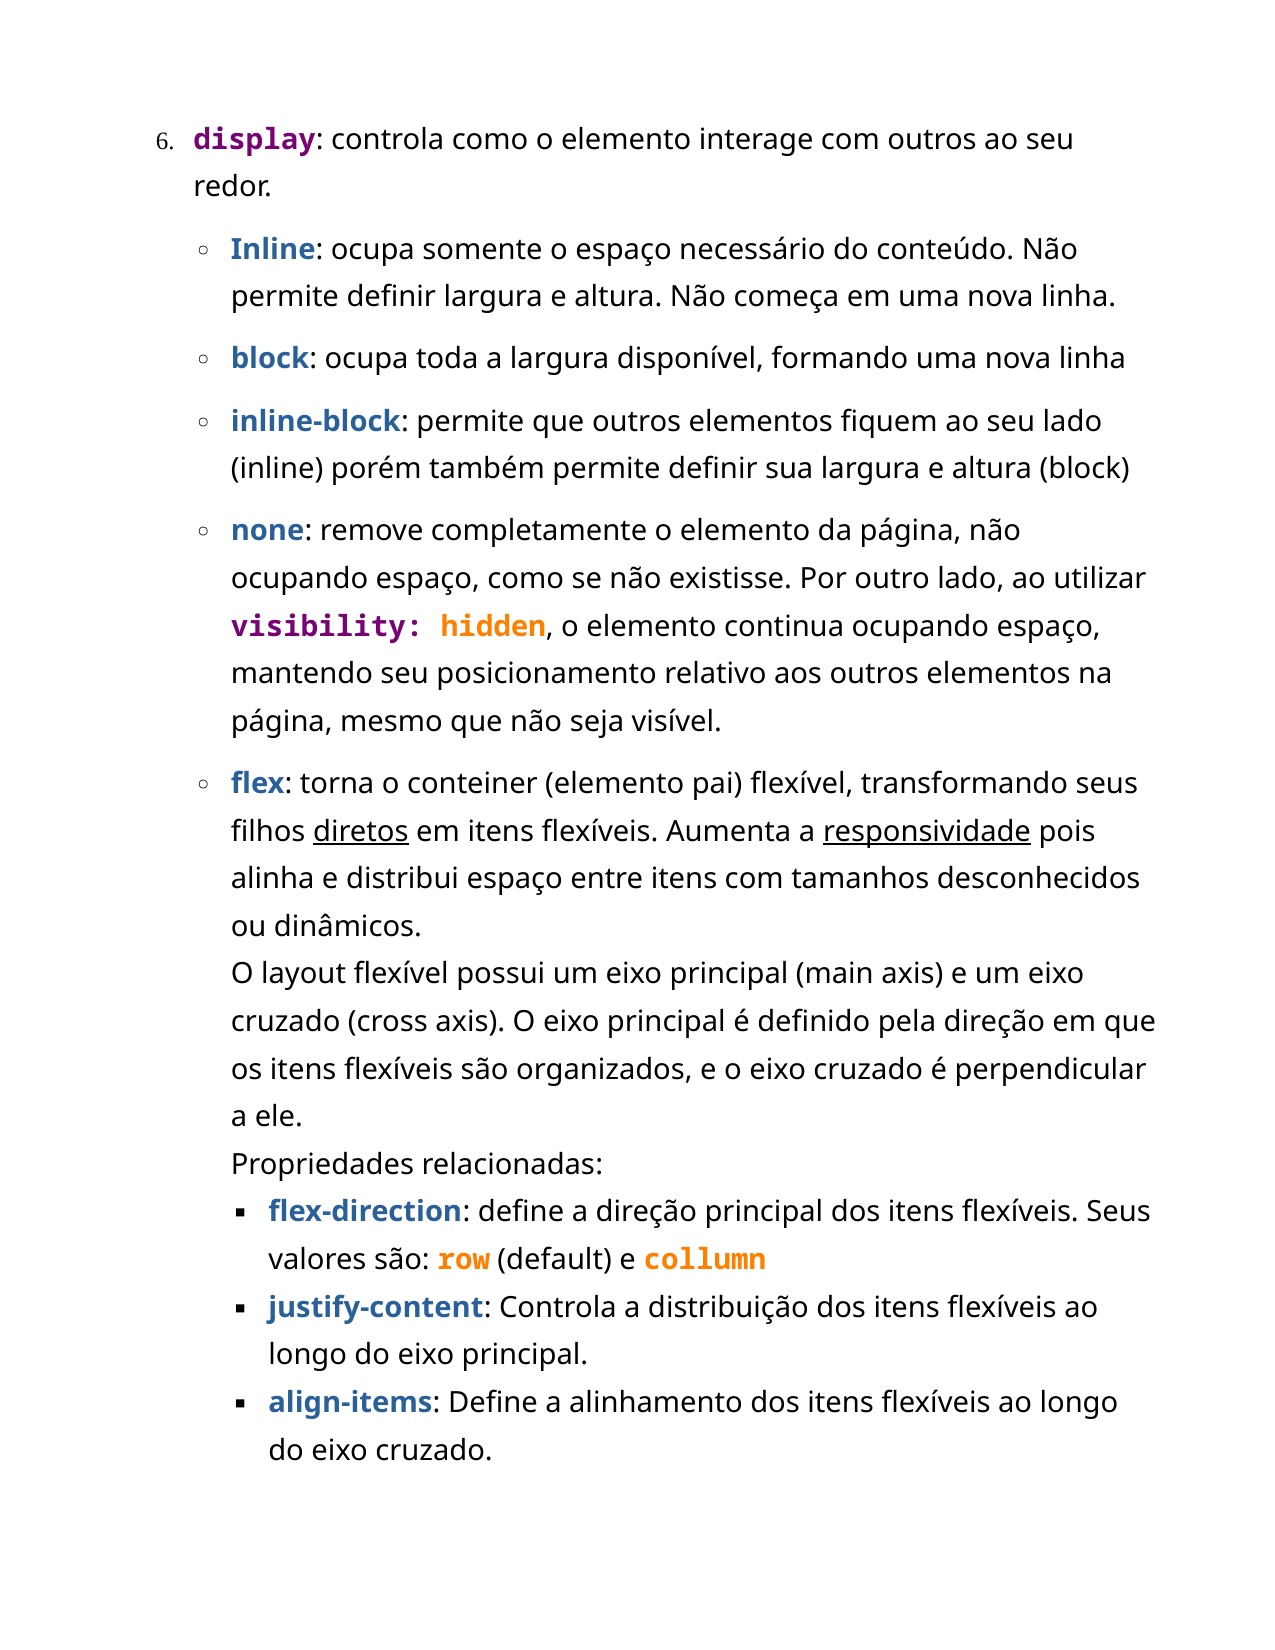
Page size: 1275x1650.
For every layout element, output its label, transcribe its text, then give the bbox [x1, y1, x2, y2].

list inline-block: permite que outros elementos fiquem ao seu lado (inline) porém também permite definir sua largura e altura (block) [193, 400, 1157, 487]
list Inline: ocupa somente o espaço necessário do conteúdo. Não permite definir largura e altura. Não começa em uma nova linha. [193, 228, 1157, 315]
list justify-content: Controla a distribuição dos itens flexíveis ao longo do eixo principal. [231, 1286, 1157, 1373]
list flex-direction: define a direção principal dos itens flexíveis. Seus valores são: row (default) e collumn [231, 1191, 1157, 1278]
list block: ocupa toda a largura disponível, formando uma nova linha [193, 338, 1157, 377]
list display: controla como o elemento interage com outros ao seu redor. [156, 118, 1157, 205]
list flex: torna o conteiner (elemento pai) flexível, transformando seus filhos diretos em itens flexíveis. Aumenta a responsividade pois alinha e distribui espaço entre itens com tamanhos desconhecidos ou dinâmicos. O layout flexível possui um eixo principal (main axis) e um eixo cruzado (cross axis). O eixo principal é definido pela direção em que os itens flexíveis são organizados, e o eixo cruzado é perpendicular a ele. Propriedades relacionadas: [193, 762, 1157, 1183]
list none: remove completamente o elemento da página, não ocupando espaço, como se não existisse. Por outro lado, ao utilizar visibility: hidden, o elemento continua ocupando espaço, mantendo seu posicionamento relativo aos outros elementos na página, mesmo que não seja visível. [193, 510, 1157, 740]
list align-items: Define a alinhamento dos itens flexíveis ao longo do eixo cruzado. [231, 1381, 1157, 1468]
